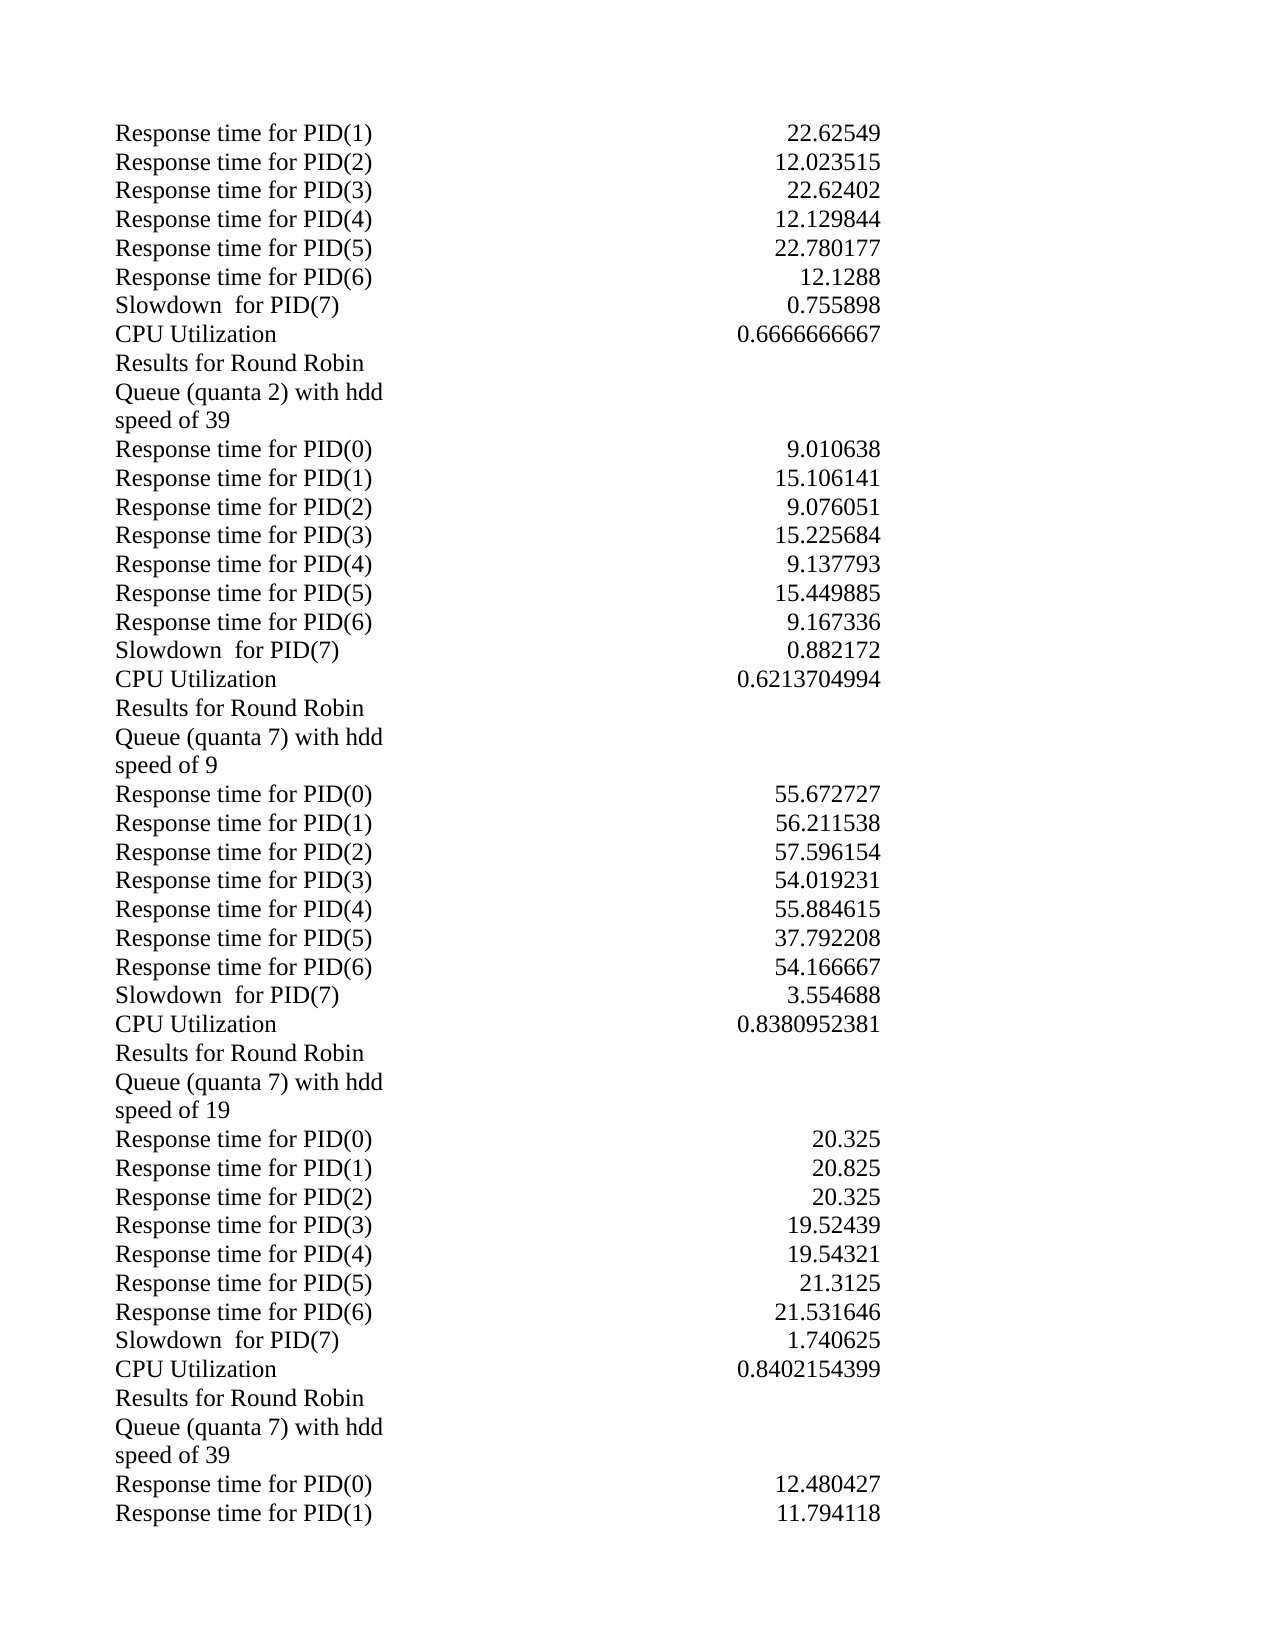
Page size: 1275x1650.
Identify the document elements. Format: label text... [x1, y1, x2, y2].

table_cell Response time for PID(5) [115, 578, 416, 607]
table_cell 9.137793 [416, 549, 880, 578]
table_cell 15.449885 [416, 578, 880, 607]
table_cell 21.531646 [416, 1297, 880, 1326]
table_cell 57.596154 [416, 837, 880, 866]
table_cell 0.8380952381 [416, 1009, 880, 1038]
table_cell 20.325 [416, 1124, 880, 1153]
table_cell 55.884615 [416, 894, 880, 923]
table_cell [416, 348, 880, 434]
table_cell Response time for PID(1) [115, 118, 416, 147]
table_cell 56.211538 [416, 808, 880, 837]
table_cell Response time for PID(1) [115, 808, 416, 837]
table_cell 19.54321 [416, 1239, 880, 1268]
table_cell [416, 1383, 880, 1469]
table_cell Response time for PID(0) [115, 434, 416, 463]
table_cell 3.554688 [416, 981, 880, 1009]
table_cell 9.167336 [416, 607, 880, 636]
table_cell Response time for PID(2) [115, 492, 416, 521]
table_cell 22.780177 [416, 233, 880, 262]
table_cell Results for Round Robin Queue (quanta 7) with hdd speed of 39 [115, 1383, 416, 1469]
table_cell 9.076051 [416, 492, 880, 521]
table_cell Response time for PID(2) [115, 837, 416, 866]
table_cell 20.825 [416, 1153, 880, 1182]
table_cell Response time for PID(6) [115, 952, 416, 981]
table_cell Results for Round Robin Queue (quanta 7) with hdd speed of 19 [115, 1038, 416, 1124]
table_cell 12.023515 [416, 147, 880, 176]
table_cell Results for Round Robin Queue (quanta 7) with hdd speed of 9 [115, 693, 416, 779]
table_cell 54.019231 [416, 866, 880, 894]
table_cell 20.325 [416, 1182, 880, 1211]
table_cell Results for Round Robin Queue (quanta 2) with hdd speed of 39 [115, 348, 416, 434]
table_cell 12.480427 [416, 1469, 880, 1498]
table_cell Response time for PID(4) [115, 894, 416, 923]
table_cell Response time for PID(3) [115, 1211, 416, 1239]
table_cell Response time for PID(5) [115, 1268, 416, 1297]
table_cell [416, 1038, 880, 1124]
table_cell Response time for PID(5) [115, 233, 416, 262]
table_cell Response time for PID(1) [115, 1153, 416, 1182]
table_cell Response time for PID(5) [115, 923, 416, 952]
table_cell 0.755898 [416, 291, 880, 319]
table_cell 1.740625 [416, 1326, 880, 1354]
table_cell Response time for PID(6) [115, 607, 416, 636]
table_cell 37.792208 [416, 923, 880, 952]
table_cell 0.6666666667 [416, 319, 880, 348]
table_cell CPU Utilization [115, 1354, 416, 1383]
table_cell Response time for PID(3) [115, 866, 416, 894]
table_cell 55.672727 [416, 779, 880, 808]
table_cell Response time for PID(4) [115, 1239, 416, 1268]
table_cell Response time for PID(6) [115, 1297, 416, 1326]
table_cell Response time for PID(4) [115, 549, 416, 578]
table_cell 15.106141 [416, 463, 880, 492]
table_cell [416, 693, 880, 779]
table_cell CPU Utilization [115, 1009, 416, 1038]
table_cell 21.3125 [416, 1268, 880, 1297]
table_cell Response time for PID(2) [115, 1182, 416, 1211]
table_cell Slowdown for PID(7) [115, 291, 416, 319]
table_cell Response time for PID(0) [115, 1469, 416, 1498]
table_cell 9.010638 [416, 434, 880, 463]
table_cell 22.62549 [416, 118, 880, 147]
table_cell Response time for PID(0) [115, 779, 416, 808]
table_cell 0.882172 [416, 636, 880, 664]
table_cell Response time for PID(6) [115, 262, 416, 291]
table_cell Slowdown for PID(7) [115, 636, 416, 664]
table_cell 12.1288 [416, 262, 880, 291]
table_cell Response time for PID(1) [115, 1498, 416, 1527]
table_cell CPU Utilization [115, 664, 416, 693]
table_cell Response time for PID(3) [115, 521, 416, 549]
table_cell Response time for PID(4) [115, 204, 416, 233]
table_cell 15.225684 [416, 521, 880, 549]
table_cell Response time for PID(3) [115, 176, 416, 204]
table_cell 11.794118 [416, 1498, 880, 1527]
table_cell 0.8402154399 [416, 1354, 880, 1383]
table_cell 22.62402 [416, 176, 880, 204]
table_cell Response time for PID(0) [115, 1124, 416, 1153]
table_cell 12.129844 [416, 204, 880, 233]
table_cell Slowdown for PID(7) [115, 981, 416, 1009]
table_cell 0.6213704994 [416, 664, 880, 693]
table_cell CPU Utilization [115, 319, 416, 348]
table_cell 19.52439 [416, 1211, 880, 1239]
table_cell Slowdown for PID(7) [115, 1326, 416, 1354]
table_cell 54.166667 [416, 952, 880, 981]
table_cell Response time for PID(2) [115, 147, 416, 176]
table_cell Response time for PID(1) [115, 463, 416, 492]
